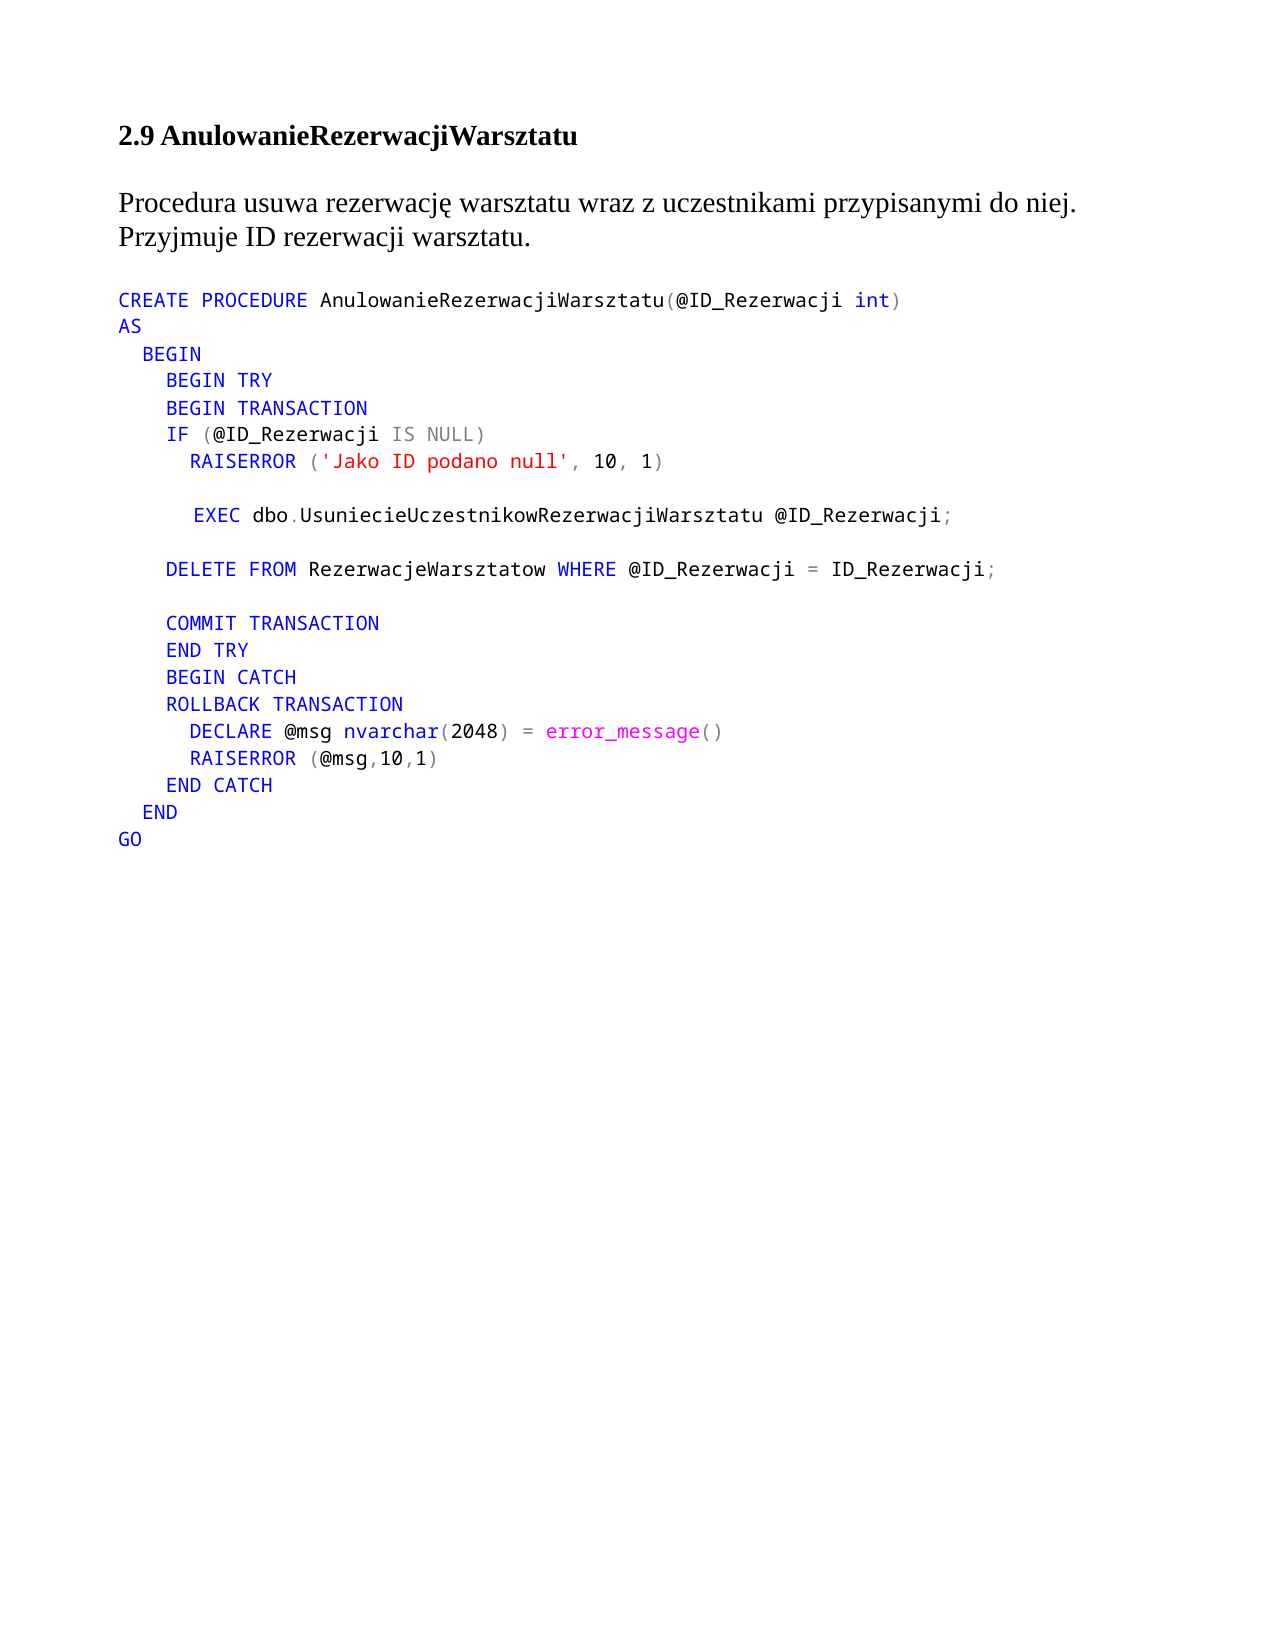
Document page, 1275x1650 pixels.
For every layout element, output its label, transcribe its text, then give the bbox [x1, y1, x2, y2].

text Przyjmuje ID rezerwacji warsztatu. [118, 219, 1157, 252]
text IF (@ID_Rezerwacji IS NULL) [118, 421, 1157, 448]
text BEGIN TRY [118, 367, 1157, 394]
text DELETE FROM RezerwacjeWarsztatow WHERE @ID_Rezerwacji = ID_Rezerwacji; [118, 556, 1157, 583]
text GO [118, 825, 1157, 852]
text DECLARE @msg nvarchar(2048) = error_message() [118, 717, 1157, 744]
text CREATE PROCEDURE AnulowanieRezerwacjiWarsztatu(@ID_Rezerwacji int) [118, 286, 1157, 313]
text EXEC dbo.UsuniecieUczestnikowRezerwacjiWarsztatu @ID_Rezerwacji; [118, 502, 1157, 529]
text RAISERROR ('Jako ID podano null', 10, 1) [118, 448, 1157, 475]
text RAISERROR (@msg,10,1) [118, 744, 1157, 771]
text END CATCH [118, 771, 1157, 798]
text ROLLBACK TRANSACTION [118, 691, 1157, 717]
text 2.9 AnulowanieRezerwacjiWarsztatu [118, 118, 1157, 152]
text END TRY [118, 637, 1157, 663]
text BEGIN CATCH [118, 663, 1157, 691]
text Procedura usuwa rezerwację warsztatu wraz z uczestnikami przypisanymi do niej. [118, 185, 1157, 219]
text END [118, 798, 1157, 825]
text COMMIT TRANSACTION [118, 609, 1157, 637]
text AS [118, 313, 1157, 340]
text BEGIN TRANSACTION [118, 394, 1157, 421]
text BEGIN [118, 340, 1157, 367]
